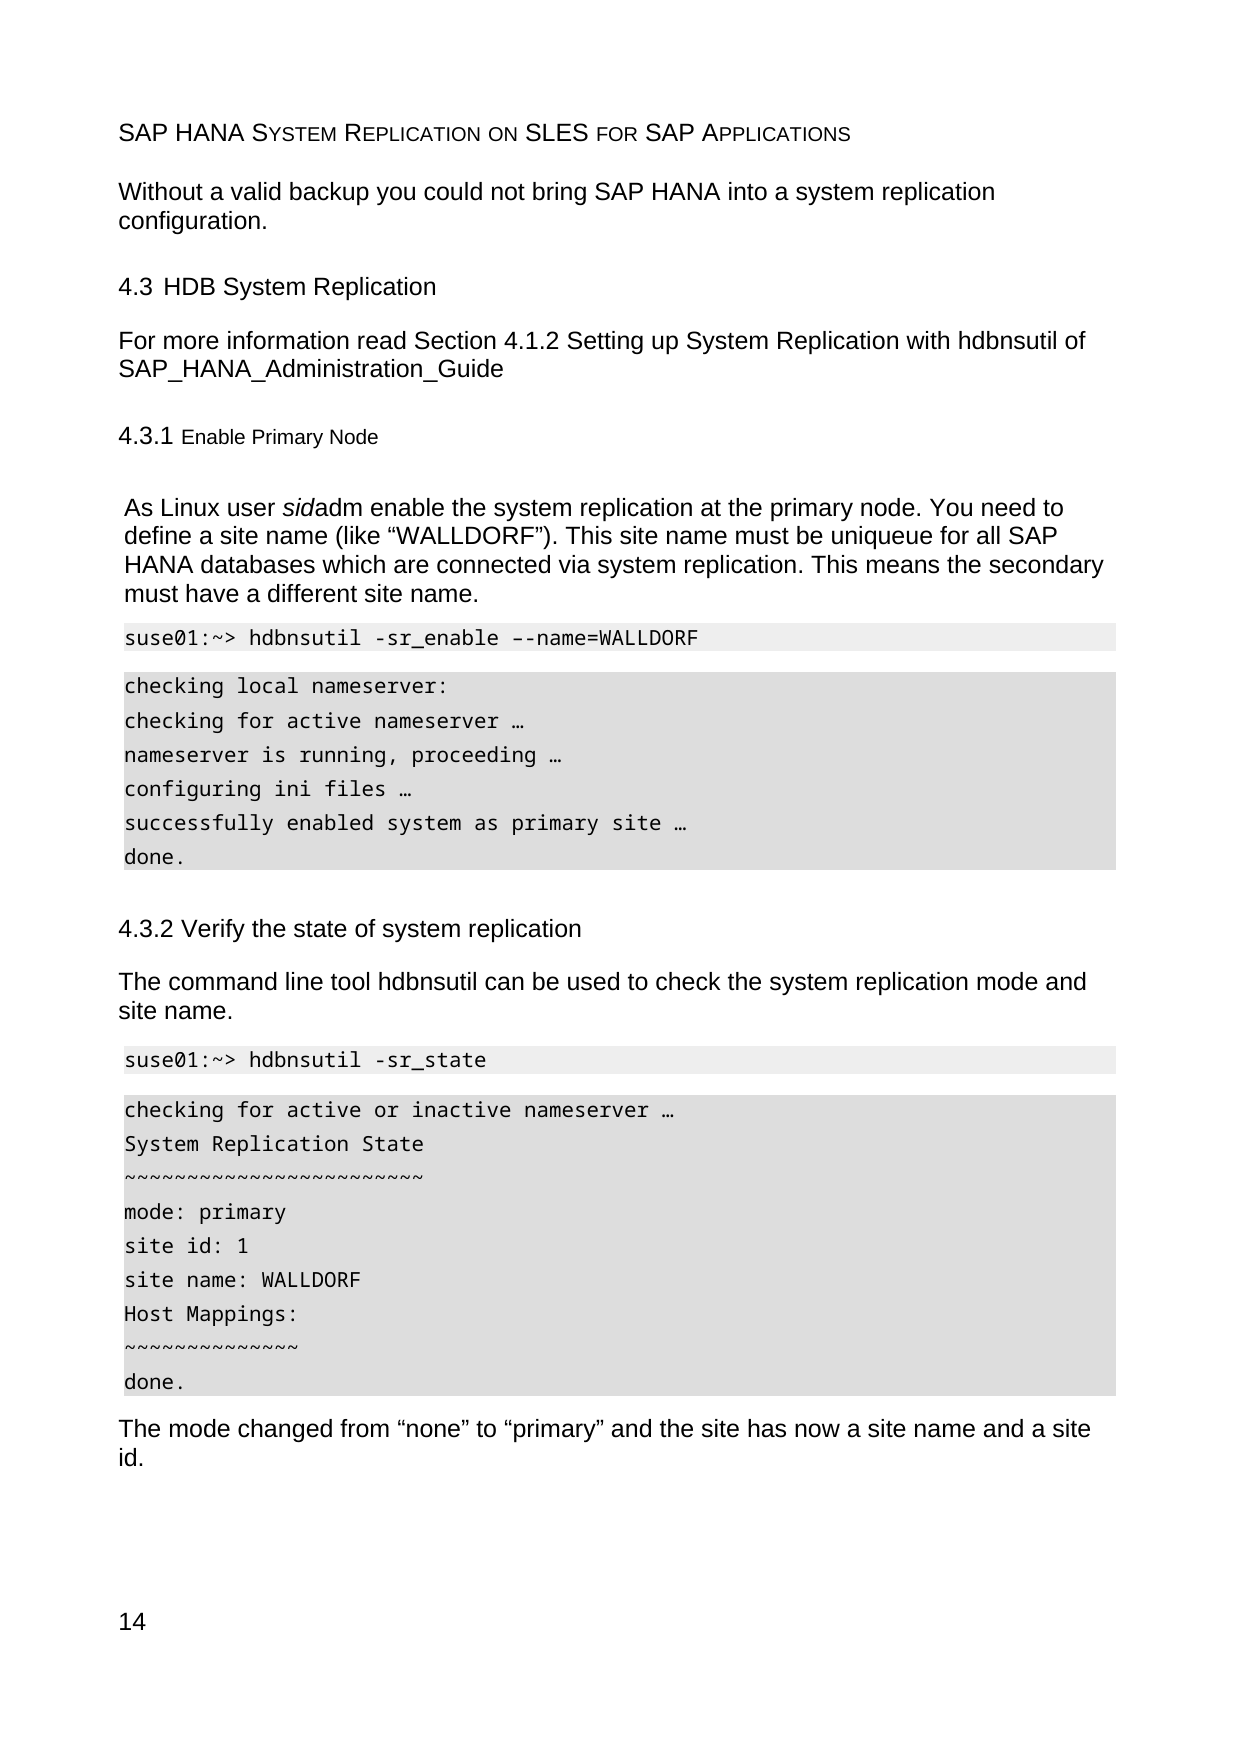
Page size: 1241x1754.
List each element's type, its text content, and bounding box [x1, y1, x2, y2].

subtitle Verify the state of system replication [118, 914, 1122, 942]
table_header As Linux user sidadm enable the system replication at the primary node. You need to define a site name (like “WALLDORF”). This site name must be uniqueue for all SAP HANA databases which are connected via system replication. This means the secondary must have a different site name. suse01:~> hdbnsutil -sr_enable –-name=WALLDORF checking local nameserver: checking for active nameserver … nameserver is running, proceeding … configuring ini files … successfully enabled system as primary site … done. [118, 474, 1122, 876]
text The command line tool hdbnsutil can be used to check the system replication mode and site name. [118, 967, 1122, 1025]
subtitle HDB System Replication [118, 272, 1122, 301]
text Without a valid backup you could not bring SAP HANA into a system replication configuration. [118, 177, 1122, 234]
table_header suse01:~> hdbnsutil -sr_state checking for active or inactive nameserver … System Replication State ~~~~~~~~~~~~~~~~~~~~~~~~ mode: primary site id: 1 site name: WALLDORF Host Mappings: ~~~~~~~~~~~~~~ done. [118, 1025, 1122, 1401]
text The mode changed from “none” to “primary” and the site has now a site name and a site id. [118, 1414, 1122, 1471]
list For more information read Section 4.1.2 Setting up System Replication with hdbnsutil of SAP_HANA_Administration_Guide [118, 326, 1122, 383]
subtitle Enable Primary Node [118, 421, 1122, 449]
